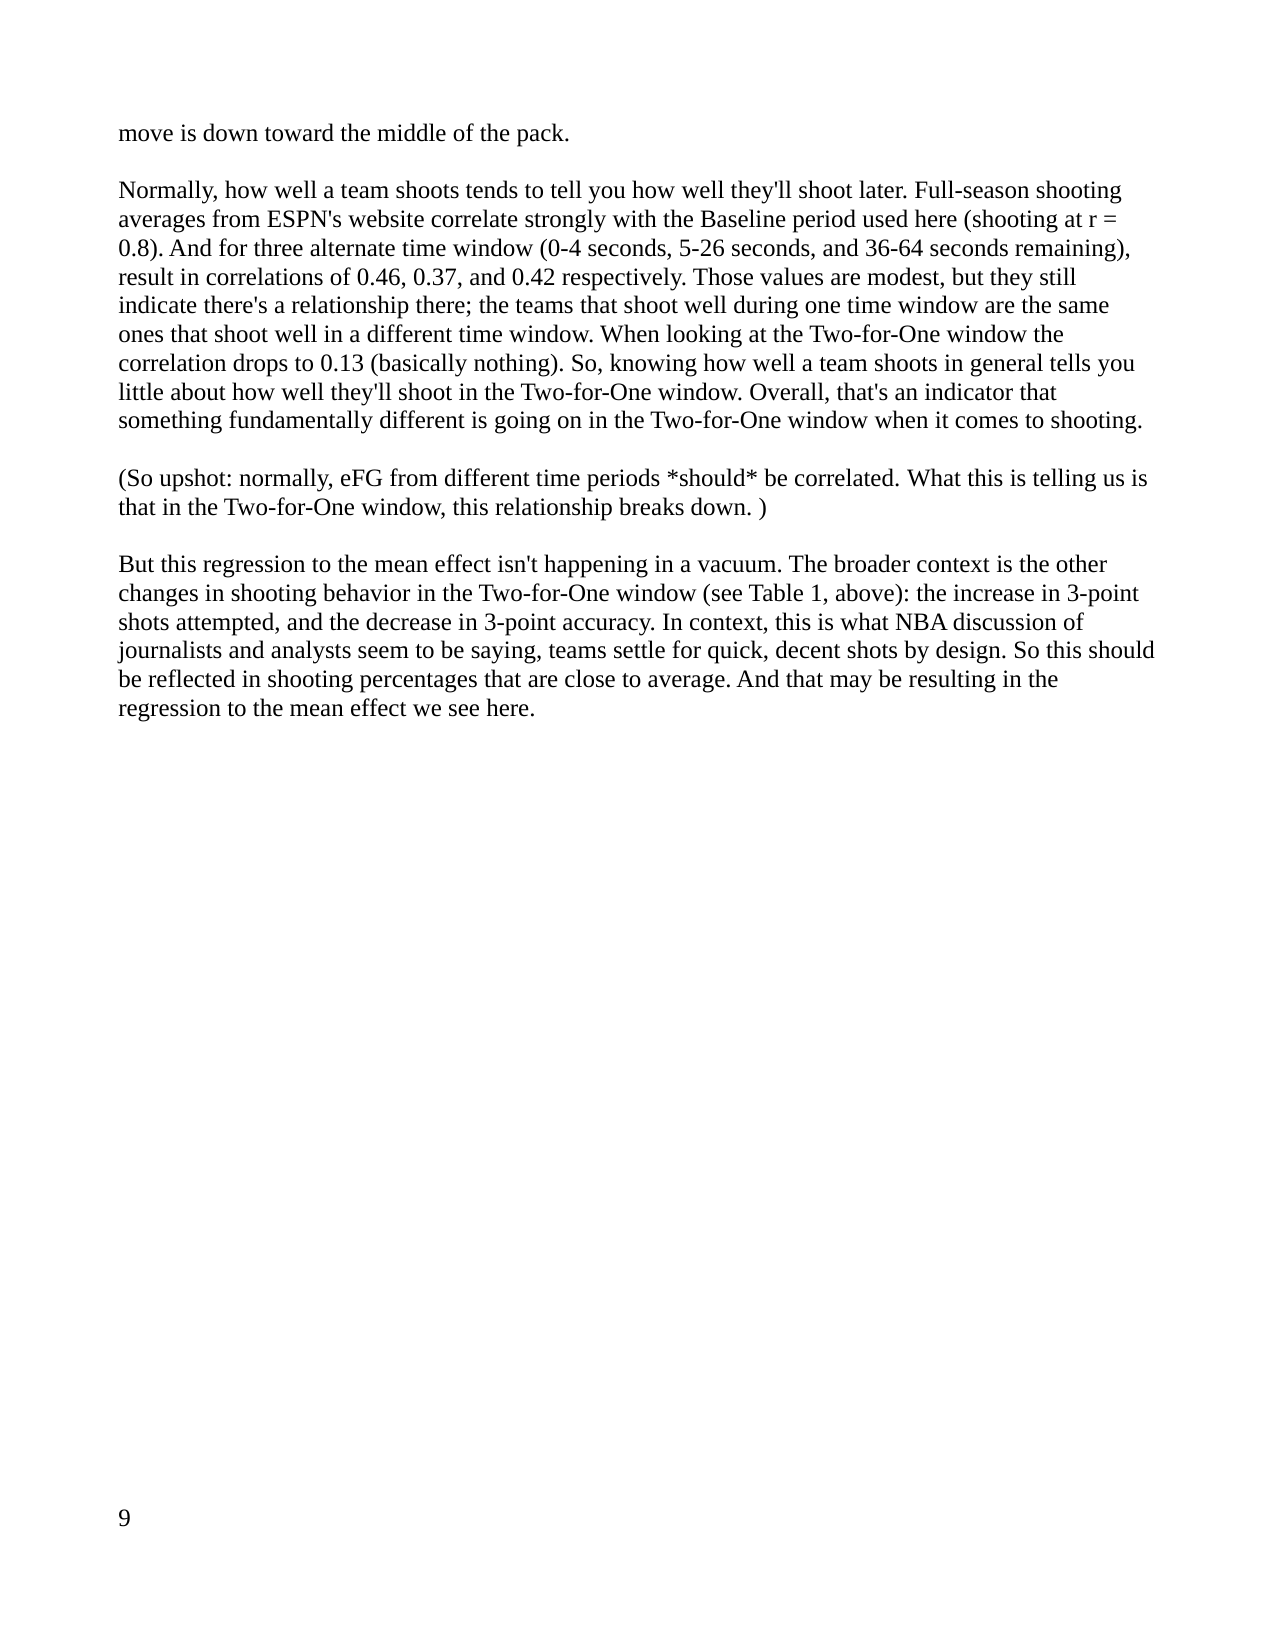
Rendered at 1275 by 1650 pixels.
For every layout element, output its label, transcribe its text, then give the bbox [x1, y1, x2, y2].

text move is down toward the middle of the pack. [118, 118, 1157, 147]
text (So upshot: normally, eFG from different time periods *should* be correlated. What this is telling us is that in the Two-for-One window, this relationship breaks down. ) [118, 463, 1157, 521]
text But this regression to the mean effect isn't happening in a vacuum. The broader context is the other changes in shooting behavior in the Two-for-One window (see Table 1, above): the increase in 3-point shots attempted, and the decrease in 3-point accuracy. In context, this is what NBA discussion of journalists and analysts seem to be saying, teams settle for quick, decent shots by design. So this should be reflected in shooting percentages that are close to average. And that may be resulting in the regression to the mean effect we see here. [118, 549, 1157, 722]
text Normally, how well a team shoots tends to tell you how well they'll shoot later. Full-season shooting averages from ESPN's website correlate strongly with the Baseline period used here (shooting at r = 0.8). And for three alternate time window (0-4 seconds, 5-26 seconds, and 36-64 seconds remaining), result in correlations of 0.46, 0.37, and 0.42 respectively. Those values are modest, but they still indicate there's a relationship there; the teams that shoot well during one time window are the same ones that shoot well in a different time window. When looking at the Two-for-One window the correlation drops to 0.13 (basically nothing). So, knowing how well a team shoots in general tells you little about how well they'll shoot in the Two-for-One window. Overall, that's an indicator that something fundamentally different is going on in the Two-for-One window when it comes to shooting. [118, 176, 1157, 434]
